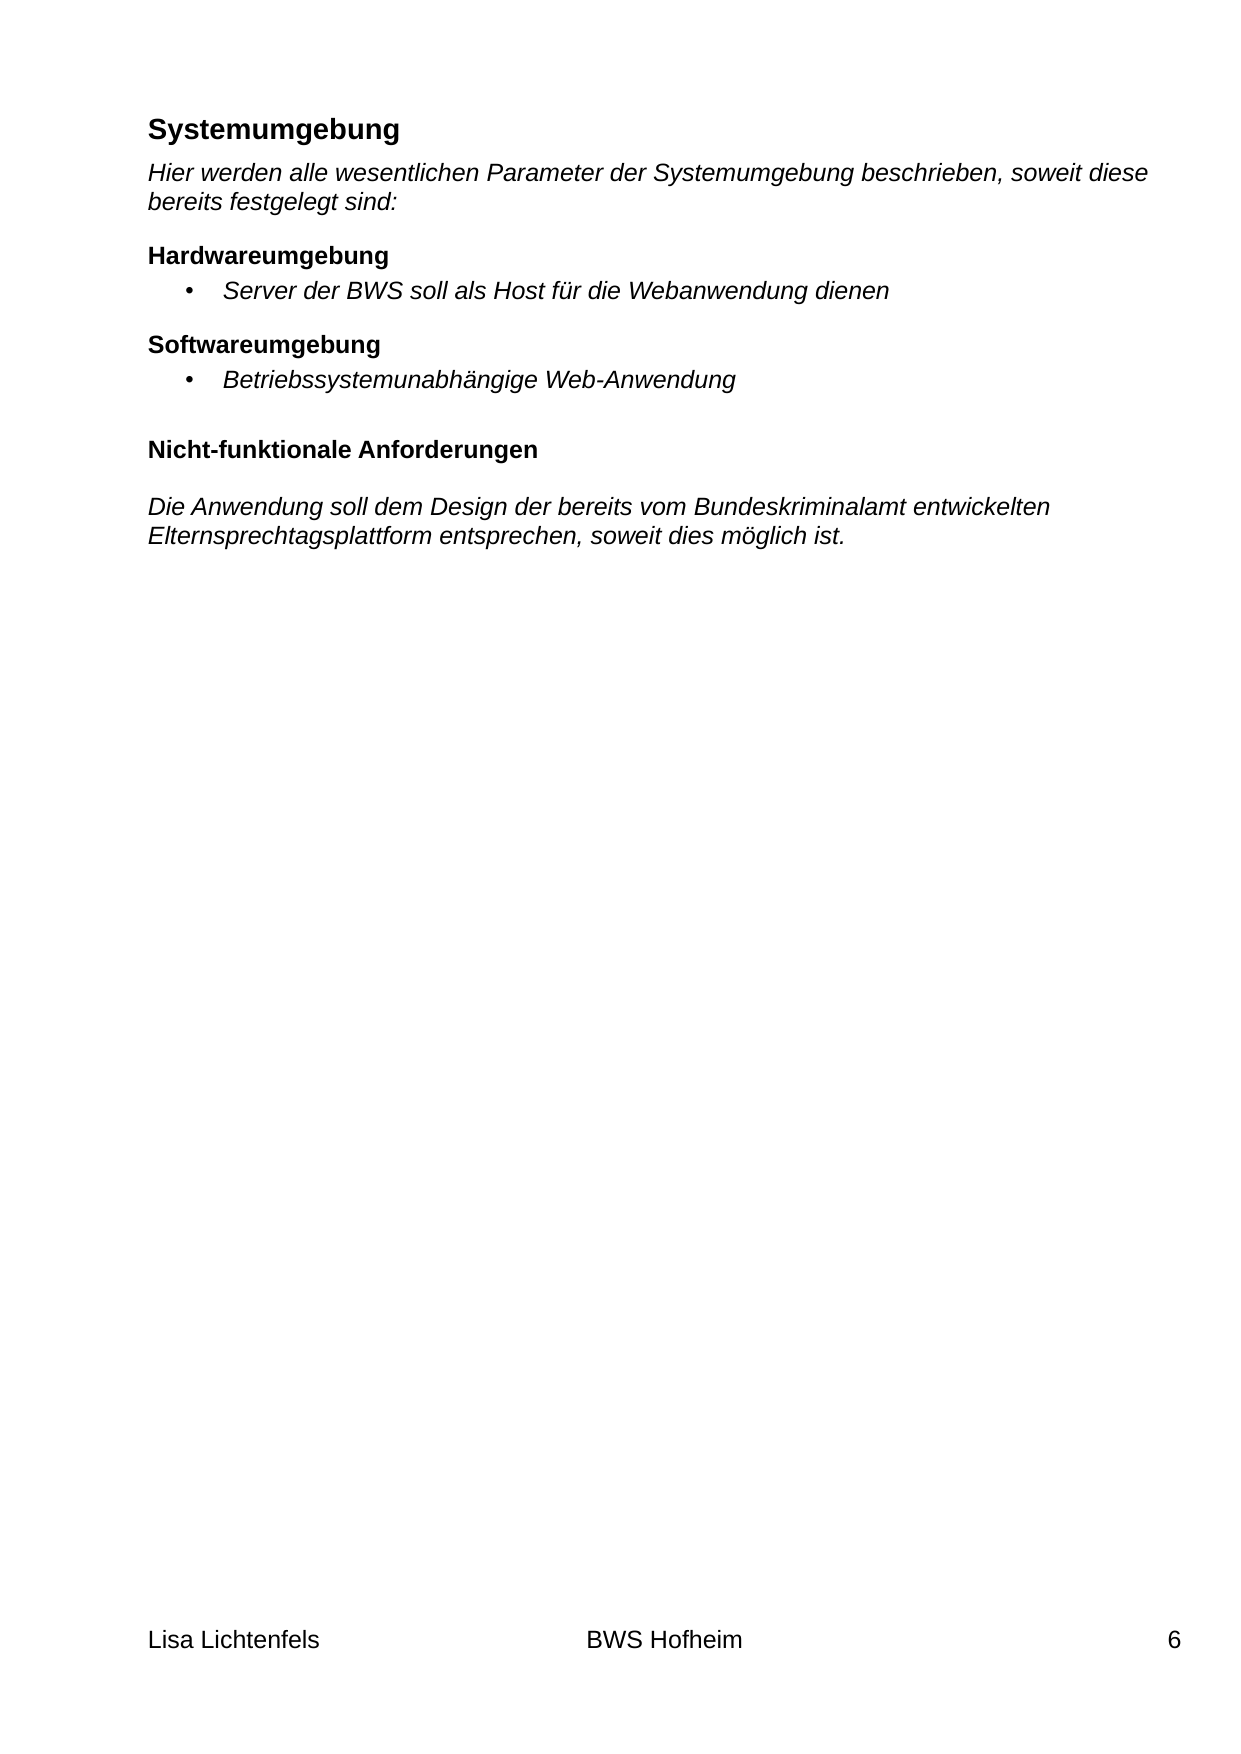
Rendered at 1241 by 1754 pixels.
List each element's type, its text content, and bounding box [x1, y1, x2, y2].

subtitle Softwareumgebung [148, 330, 1181, 358]
text Hier werden alle wesentlichen Parameter der Systemumgebung beschrieben, soweit diese bereits festgelegt sind: [148, 158, 1181, 216]
text Nicht-funktionale Anforderungen [148, 435, 1181, 463]
list Server der BWS soll als Host für die Webanwendung dienen [185, 276, 1181, 305]
text Systemumgebung [148, 112, 1181, 146]
subtitle Hardwareumgebung [148, 241, 1181, 269]
text Die Anwendung soll dem Design der bereits vom Bundeskriminalamt entwickelten Elternsprechtagsplattform entsprechen, soweit dies möglich ist. [148, 492, 1181, 550]
list Betriebssystemunabhängige Web-Anwendung [185, 365, 1181, 393]
